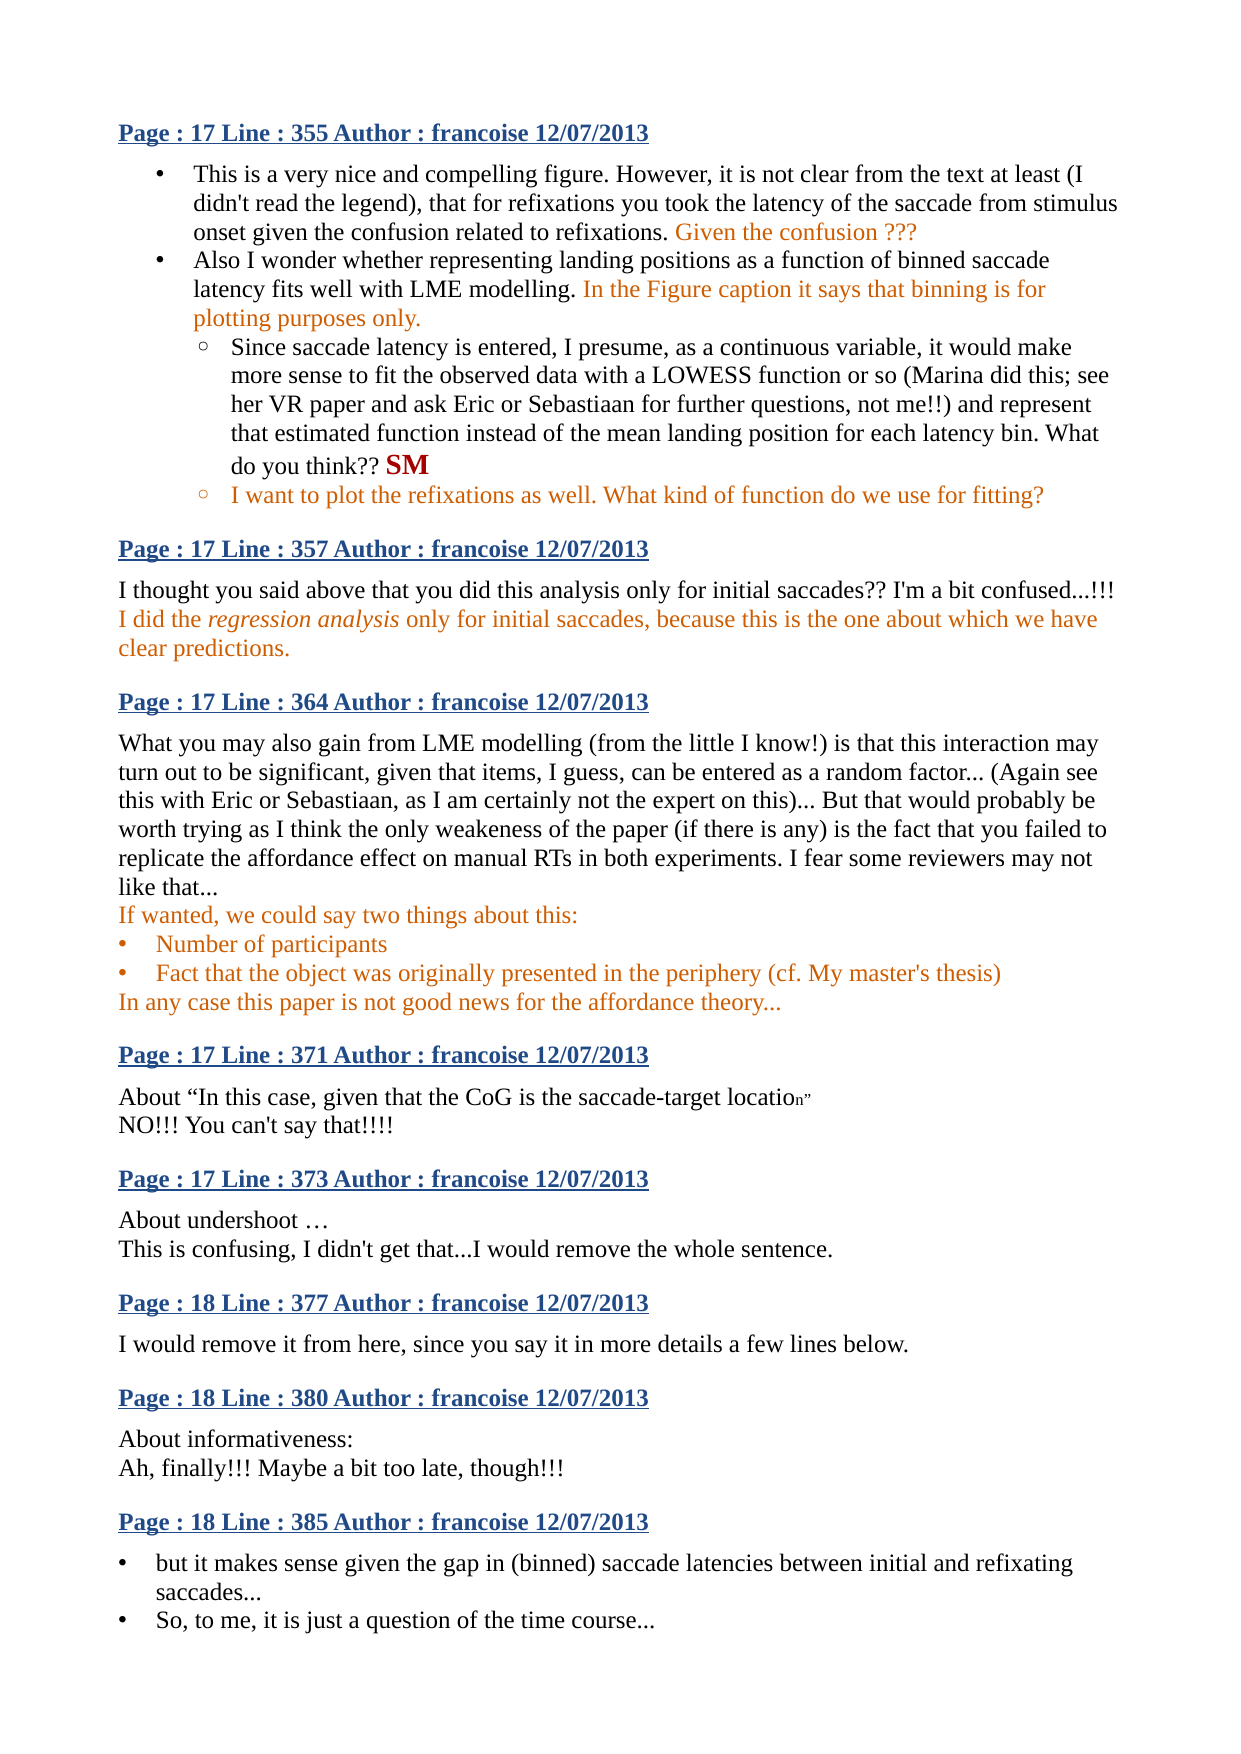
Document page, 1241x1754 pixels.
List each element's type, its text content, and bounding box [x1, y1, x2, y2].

text About undershoot … [118, 1205, 1122, 1234]
subtitle Page : 18 Line : 385 Author : francoise 12/07/2013 [118, 1507, 1122, 1535]
text Ah, finally!!! Maybe a bit too late, though!!! [118, 1453, 1122, 1482]
list So, to me, it is just a question of the time course... [118, 1605, 1122, 1634]
text If wanted, we could say two things about this: [118, 900, 1122, 929]
list This is a very nice and compelling figure. However, it is not clear from the text at least (I didn't read the legend), that for refixations you took the latency of the saccade from stimulus onset given the confusion related to refixations. Given the confusion ??? [156, 159, 1122, 246]
list but it makes sense given the gap in (binned) saccade latencies between initial and refixating saccades... [118, 1548, 1122, 1605]
text This is confusing, I didn't get that...I would remove the whole sentence. [118, 1234, 1122, 1263]
subtitle Page : 17 Line : 355 Author : francoise 12/07/2013 [118, 118, 1122, 147]
list Since saccade latency is entered, I presume, as a continuous variable, it would make more sense to fit the observed data with a LOWESS function or so (Marina did this; see her VR paper and ask Eric or Sebastiaan for further questions, not me!!) and represent that estimated function instead of the mean landing position for each latency bin. What do you think?? SM [193, 332, 1122, 480]
list Number of participants [118, 929, 1122, 958]
text What you may also gain from LME modelling (from the little I know!) is that this interaction may turn out to be significant, given that items, I guess, can be entered as a random factor... (Again see this with Eric or Sebastiaan, as I am certainly not the expert on this)... But that would probably be worth trying as I think the only weakeness of the paper (if there is any) is the fact that you failed to replicate the affordance effect on manual RTs in both experiments. I fear some reviewers may not like that... [118, 728, 1122, 900]
subtitle Page : 17 Line : 357 Author : francoise 12/07/2013 [118, 534, 1122, 563]
text About informativeness: [118, 1424, 1122, 1453]
list Fact that the object was originally presented in the periphery (cf. My master's thesis) [118, 958, 1122, 987]
text I thought you said above that you did this analysis only for initial saccades?? I'm a bit confused...!!! [118, 575, 1122, 604]
subtitle Page : 17 Line : 371 Author : francoise 12/07/2013 [118, 1040, 1122, 1069]
text I would remove it from here, since you say it in more details a few lines below. [118, 1329, 1122, 1358]
text About “In this case, given that the CoG is the saccade-target location” [118, 1082, 1122, 1110]
list I want to plot the refixations as well. What kind of function do we use for fitting? [193, 480, 1122, 509]
text I did the regression analysis only for initial saccades, because this is the one about which we have clear predictions. [118, 604, 1122, 662]
text In any case this paper is not good news for the affordance theory... [118, 987, 1122, 1015]
subtitle Page : 18 Line : 377 Author : francoise 12/07/2013 [118, 1288, 1122, 1317]
list Also I wonder whether representing landing positions as a function of binned saccade latency fits well with LME modelling. In the Figure caption it says that binning is for plotting purposes only. [156, 246, 1122, 332]
subtitle Page : 17 Line : 364 Author : francoise 12/07/2013 [118, 687, 1122, 715]
subtitle Page : 18 Line : 380 Author : francoise 12/07/2013 [118, 1383, 1122, 1412]
subtitle Page : 17 Line : 373 Author : francoise 12/07/2013 [118, 1164, 1122, 1193]
text NO!!! You can't say that!!!! [118, 1110, 1122, 1139]
